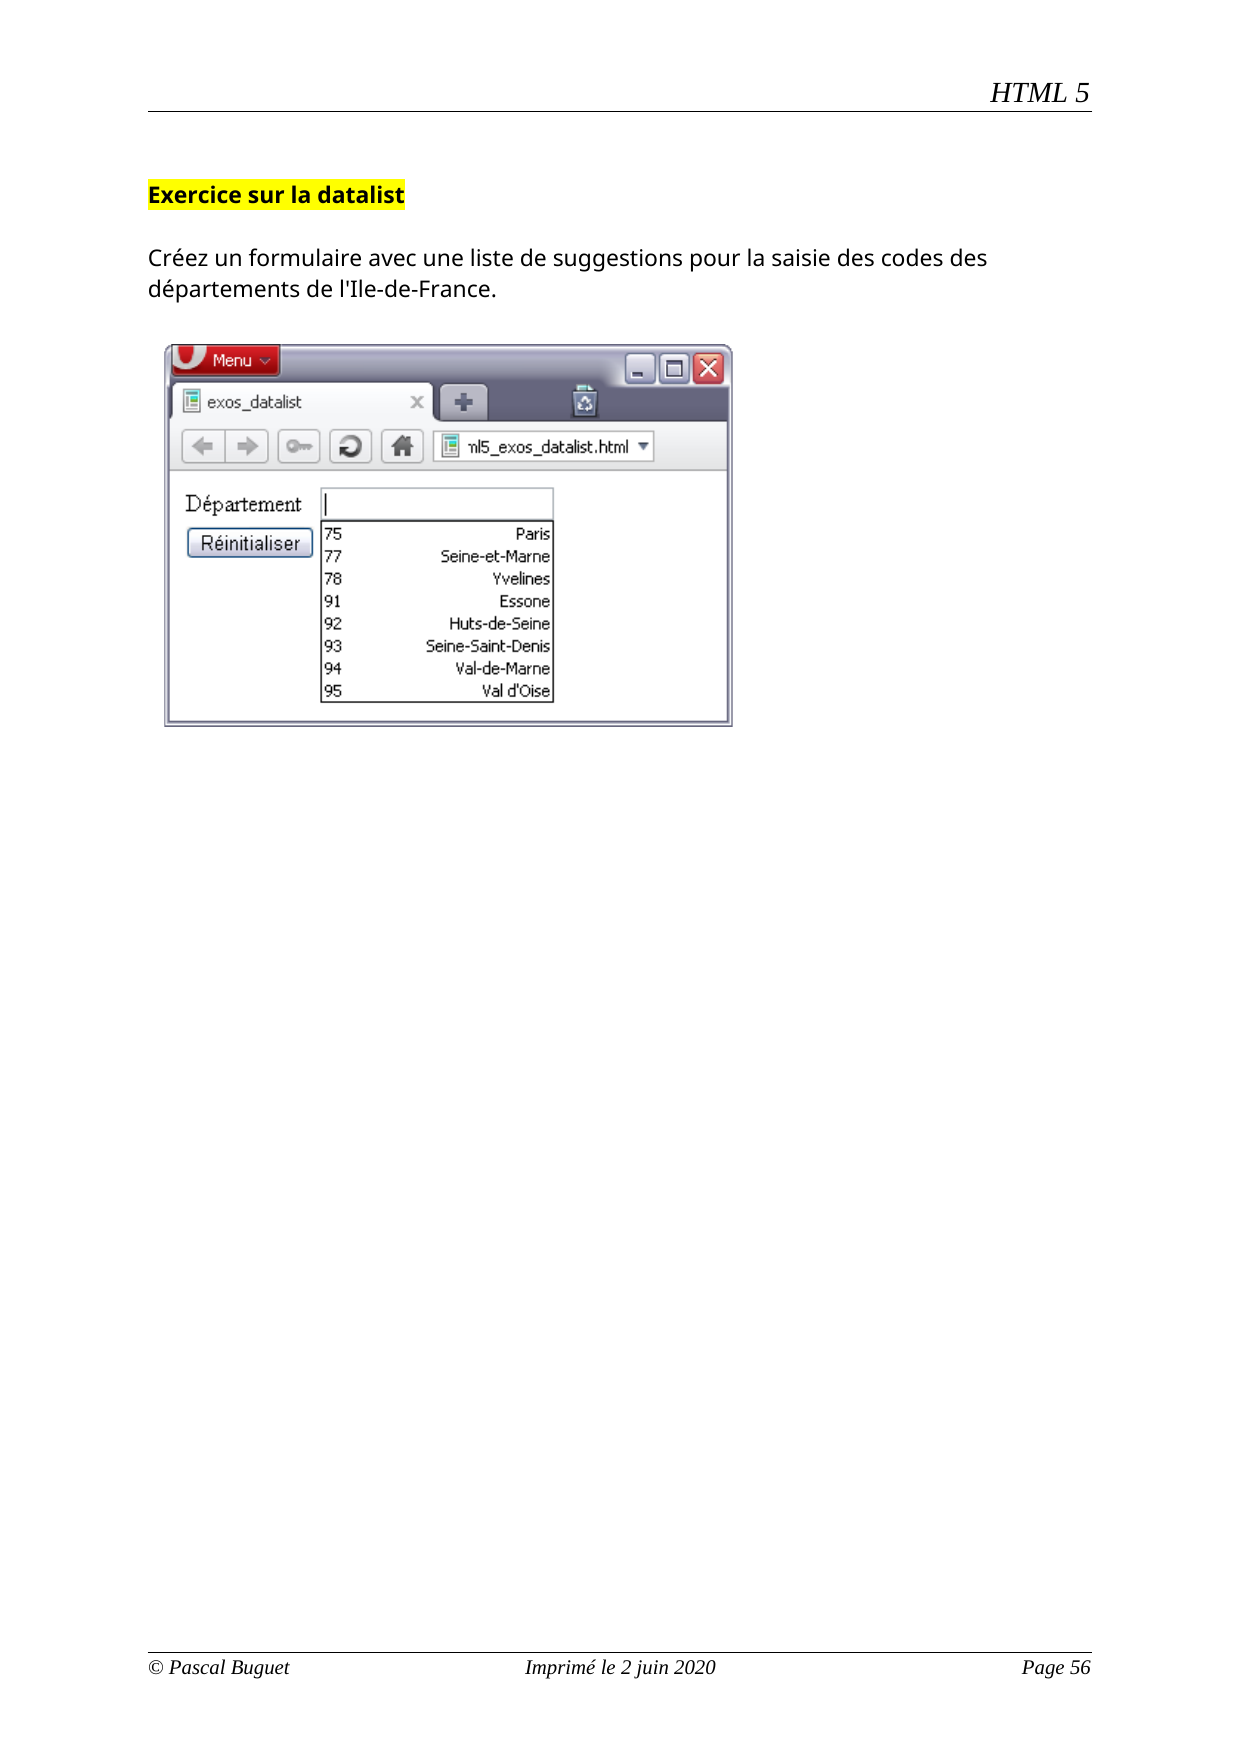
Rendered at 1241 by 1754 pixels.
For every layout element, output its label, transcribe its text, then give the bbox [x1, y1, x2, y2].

picture [164, 344, 733, 727]
text Exercice sur la datalist [148, 179, 1092, 210]
text Créez un formulaire avec une liste de suggestions pour la saisie des codes des départements de l'Ile-de-France. [148, 241, 1092, 304]
